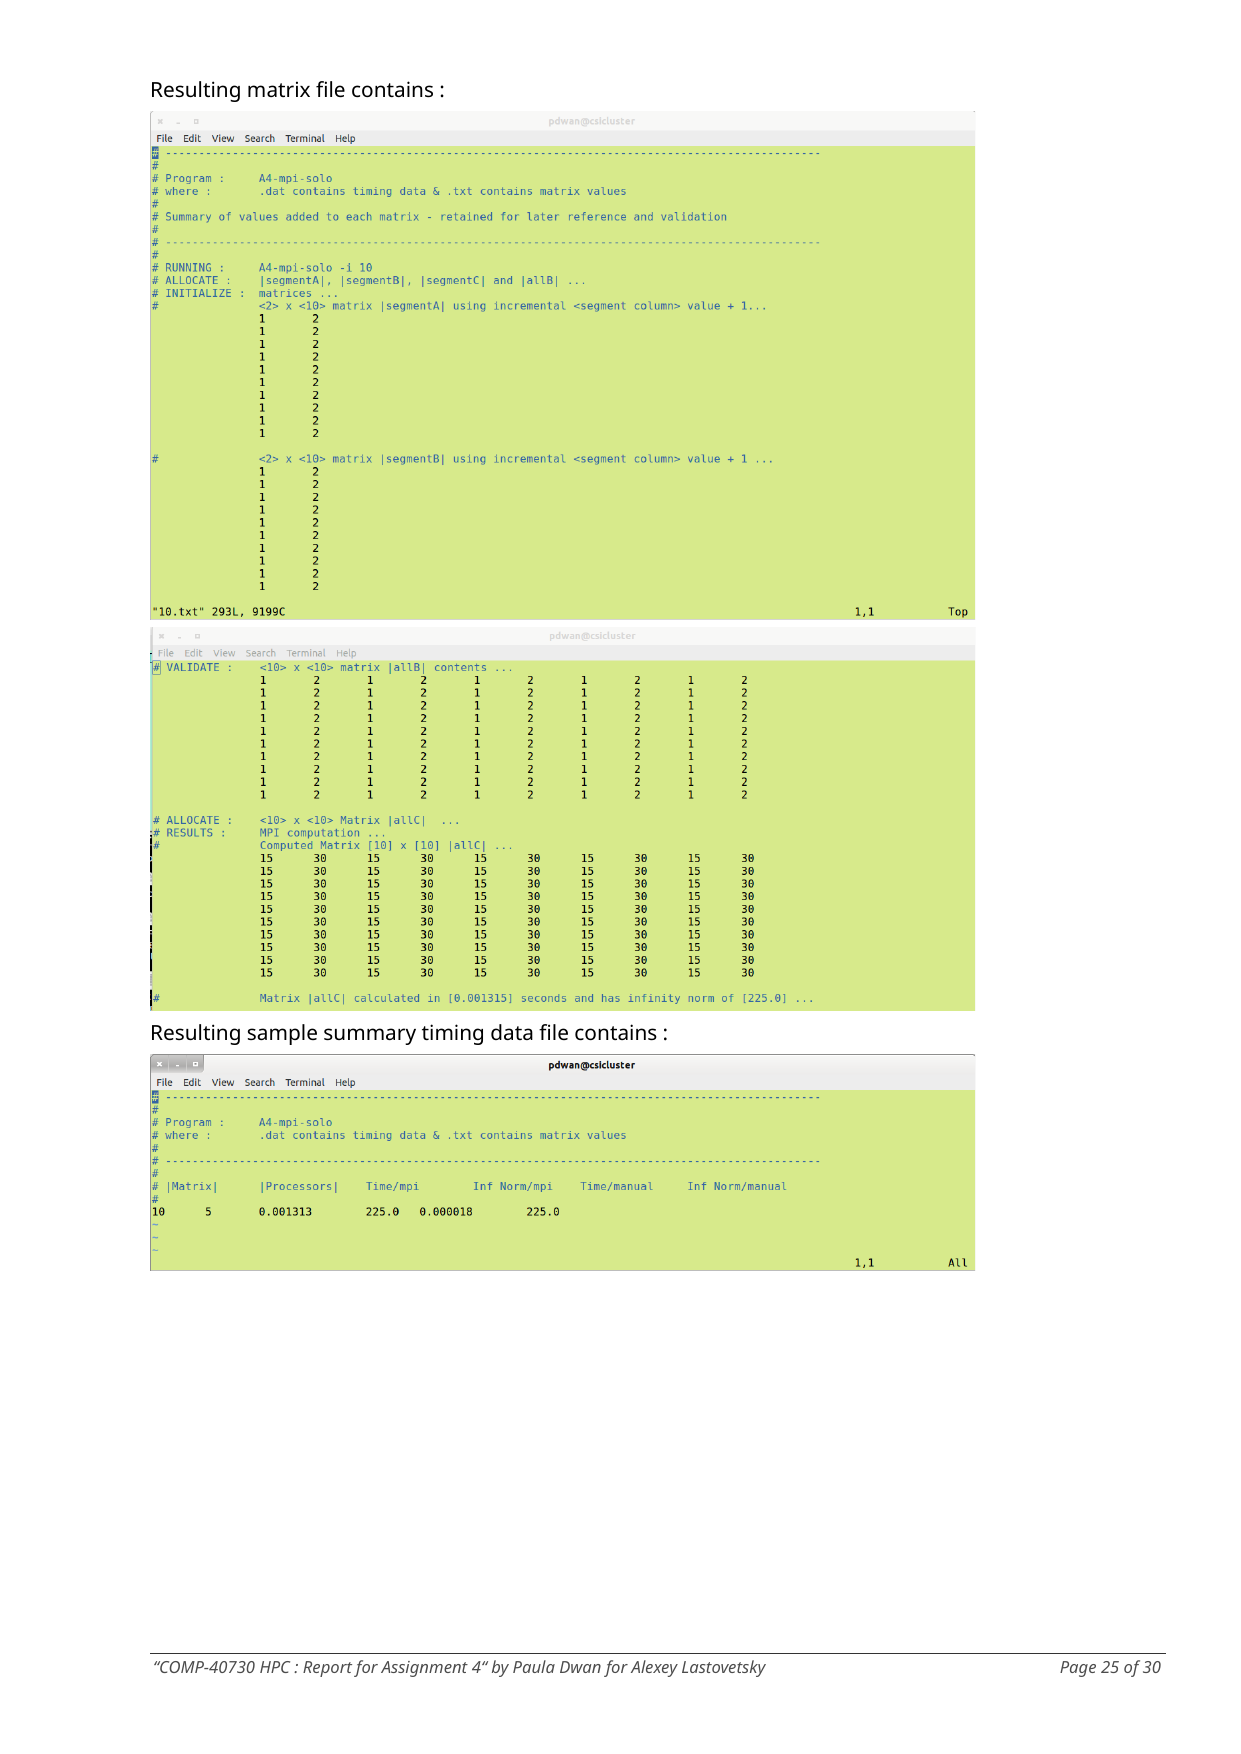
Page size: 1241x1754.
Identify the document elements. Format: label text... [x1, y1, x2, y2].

text Resulting sample summary timing data file contains : [150, 1018, 1166, 1047]
text Resulting matrix file contains : [150, 75, 1166, 103]
picture [150, 1054, 976, 1271]
picture [150, 111, 976, 620]
picture [150, 627, 976, 1011]
